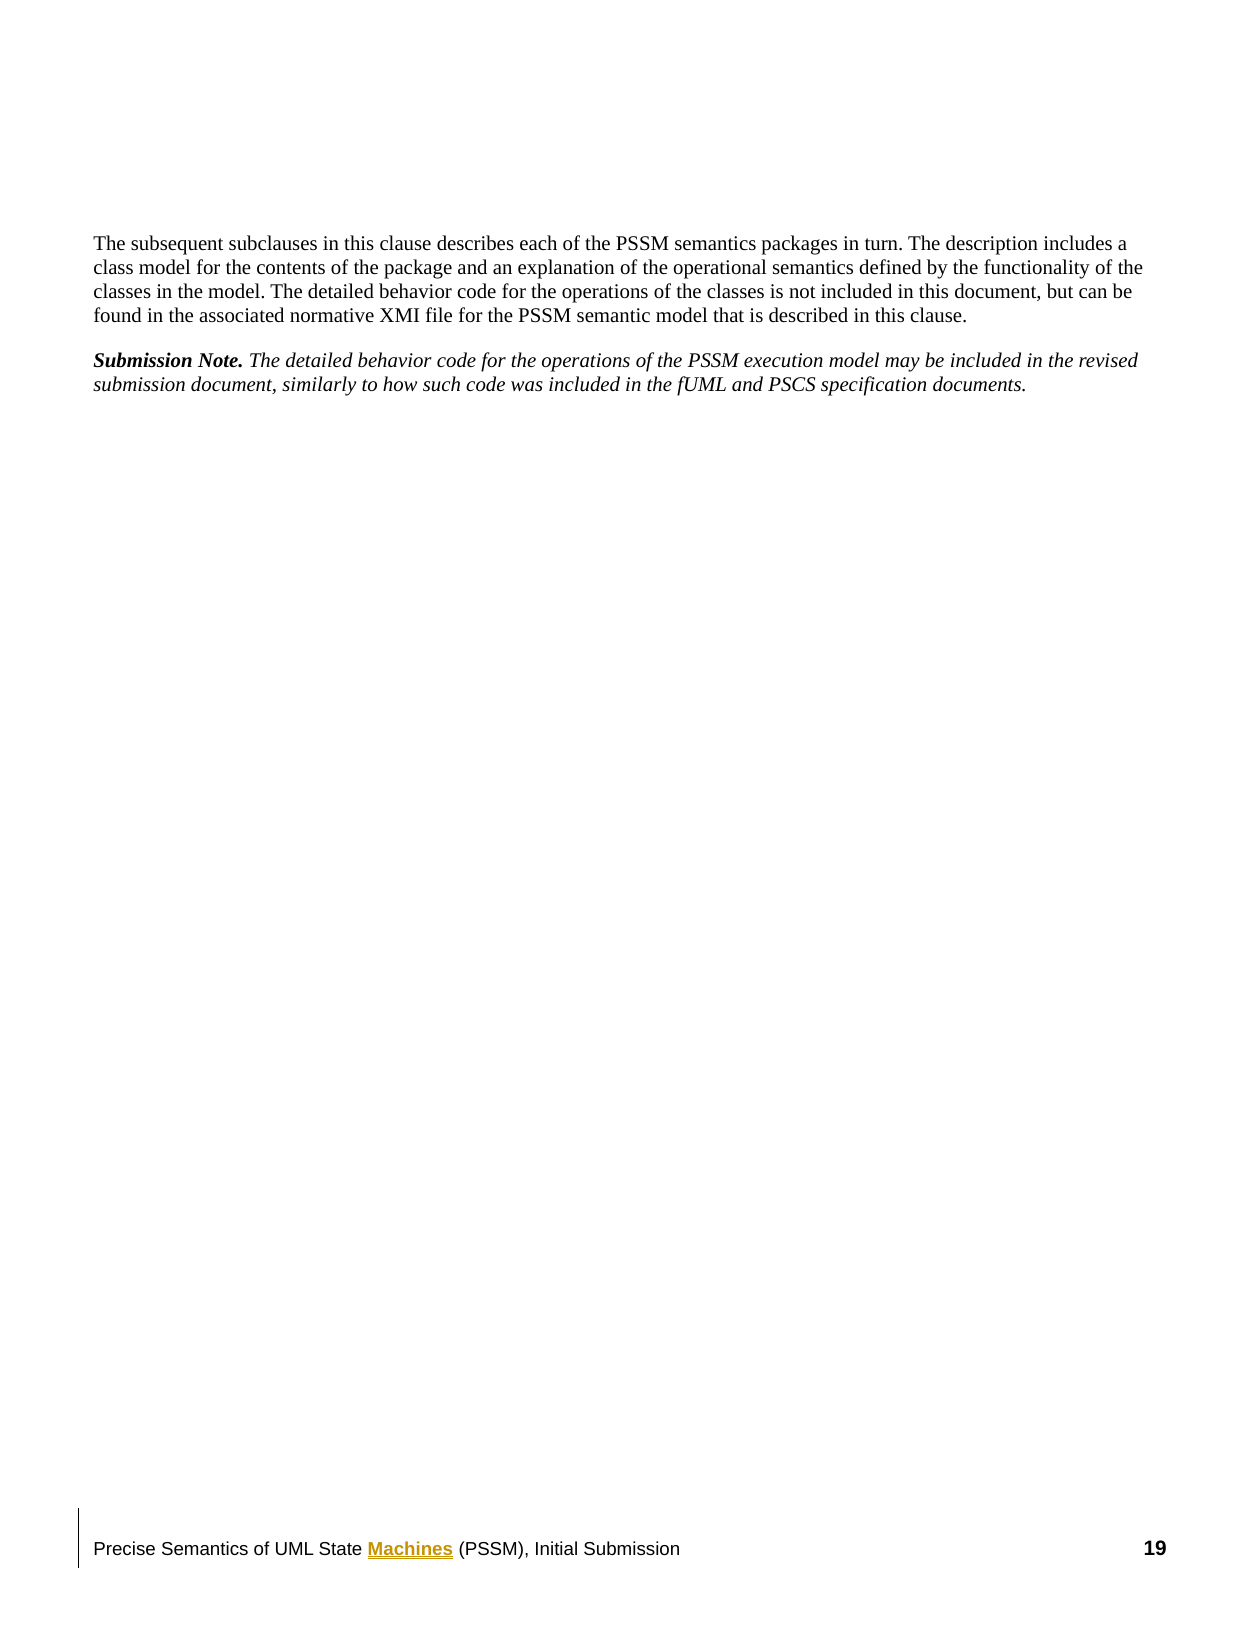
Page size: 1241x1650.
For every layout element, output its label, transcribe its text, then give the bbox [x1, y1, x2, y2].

text Submission Note. The detailed behavior code for the operations of the PSSM execution model may be included in the revised submission document, similarly to how such code was included in the fUML and PSCS specification documents. [93, 348, 1164, 396]
text The subsequent subclauses in this clause describes each of the PSSM semantics packages in turn. The description includes a class model for the contents of the package and an explanation of the operational semantics defined by the functionality of the classes in the model. The detailed behavior code for the operations of the classes is not included in this document, but can be found in the associated normative XMI file for the PSSM semantic model that is described in this clause. [93, 231, 1164, 327]
